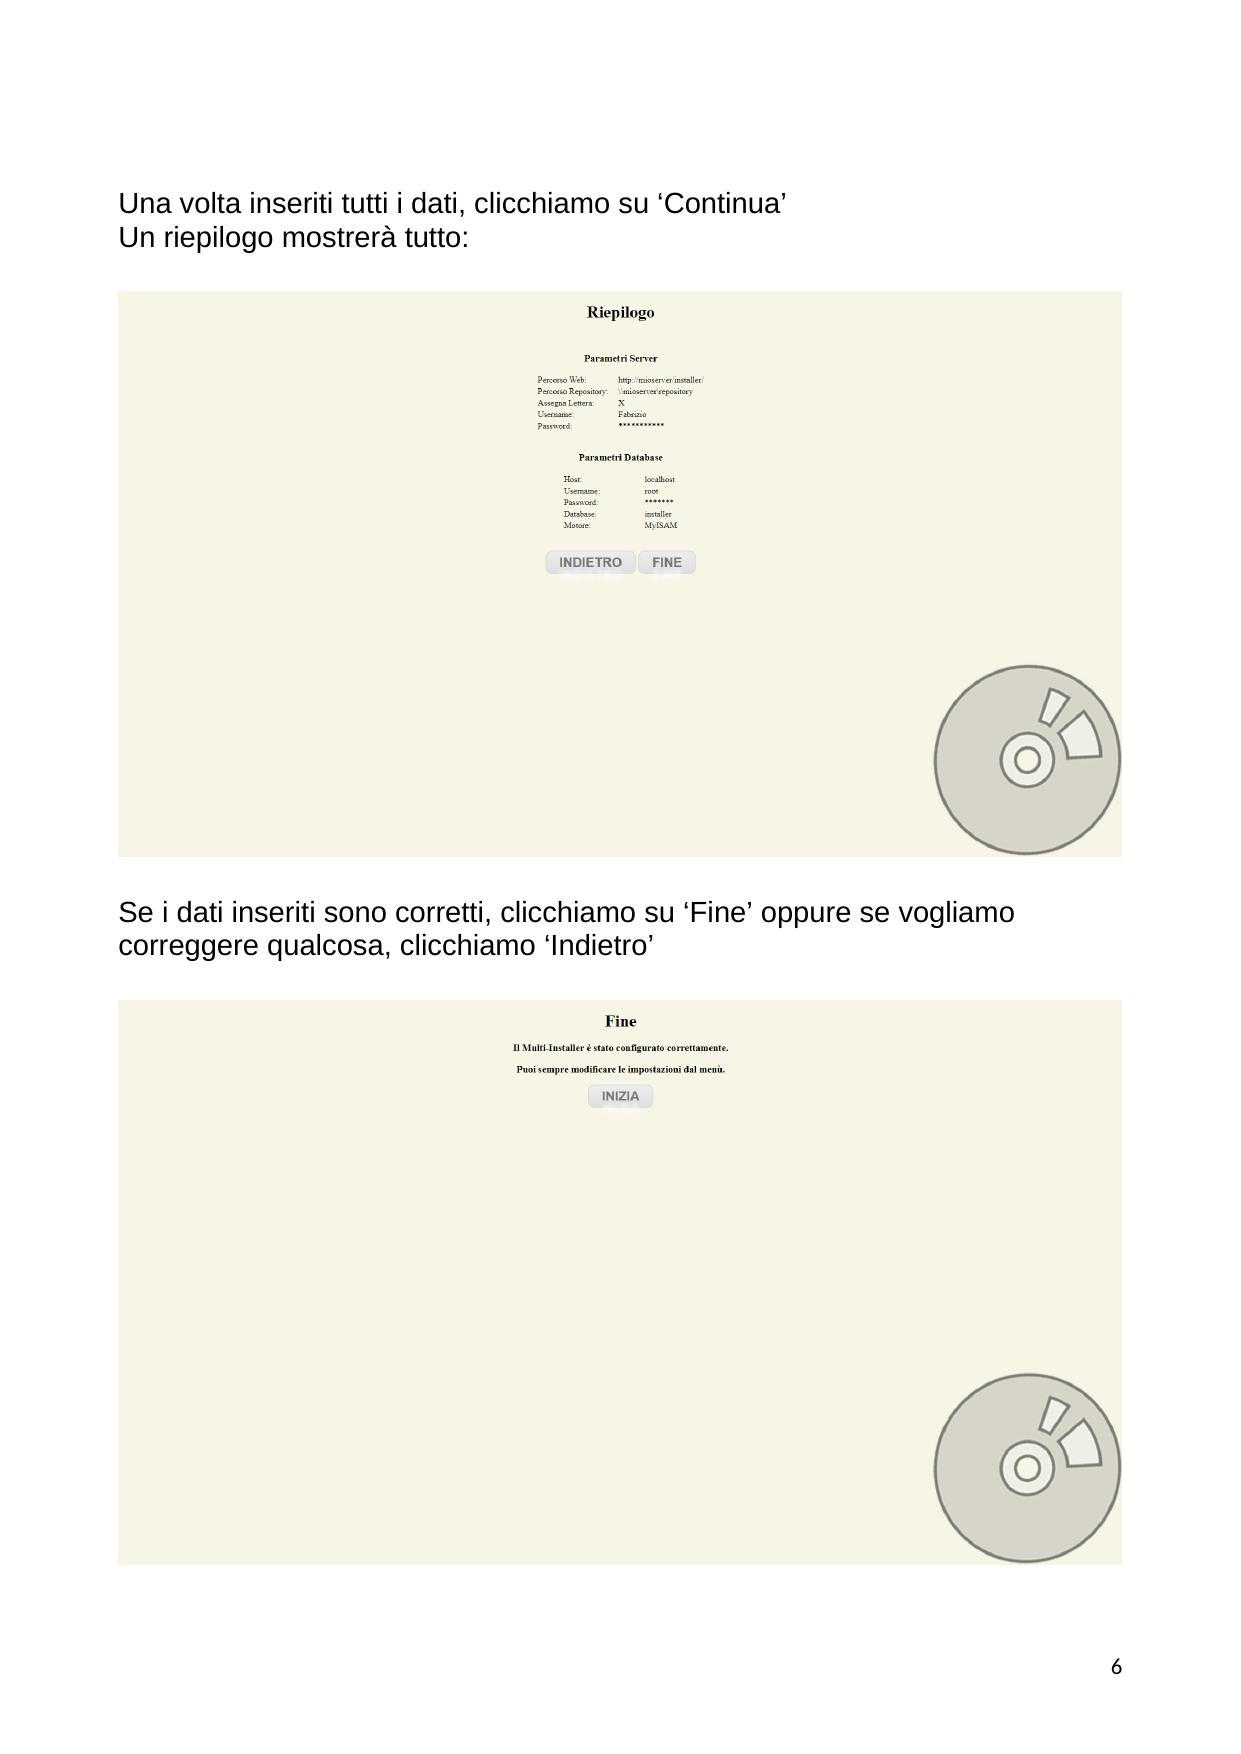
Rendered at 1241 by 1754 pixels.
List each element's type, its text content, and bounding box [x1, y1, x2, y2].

picture [118, 1000, 1123, 1565]
text Un riepilogo mostrerà tutto: [118, 219, 1122, 253]
text Se i dati inseriti sono corretti, clicchiamo su ‘Fine’ oppure se vogliamo correggere qualcosa, clicchiamo ‘Indietro’ [118, 895, 1122, 962]
picture [118, 291, 1123, 857]
text Una volta inseriti tutti i dati, clicchiamo su ‘Continua’ [118, 186, 1122, 219]
